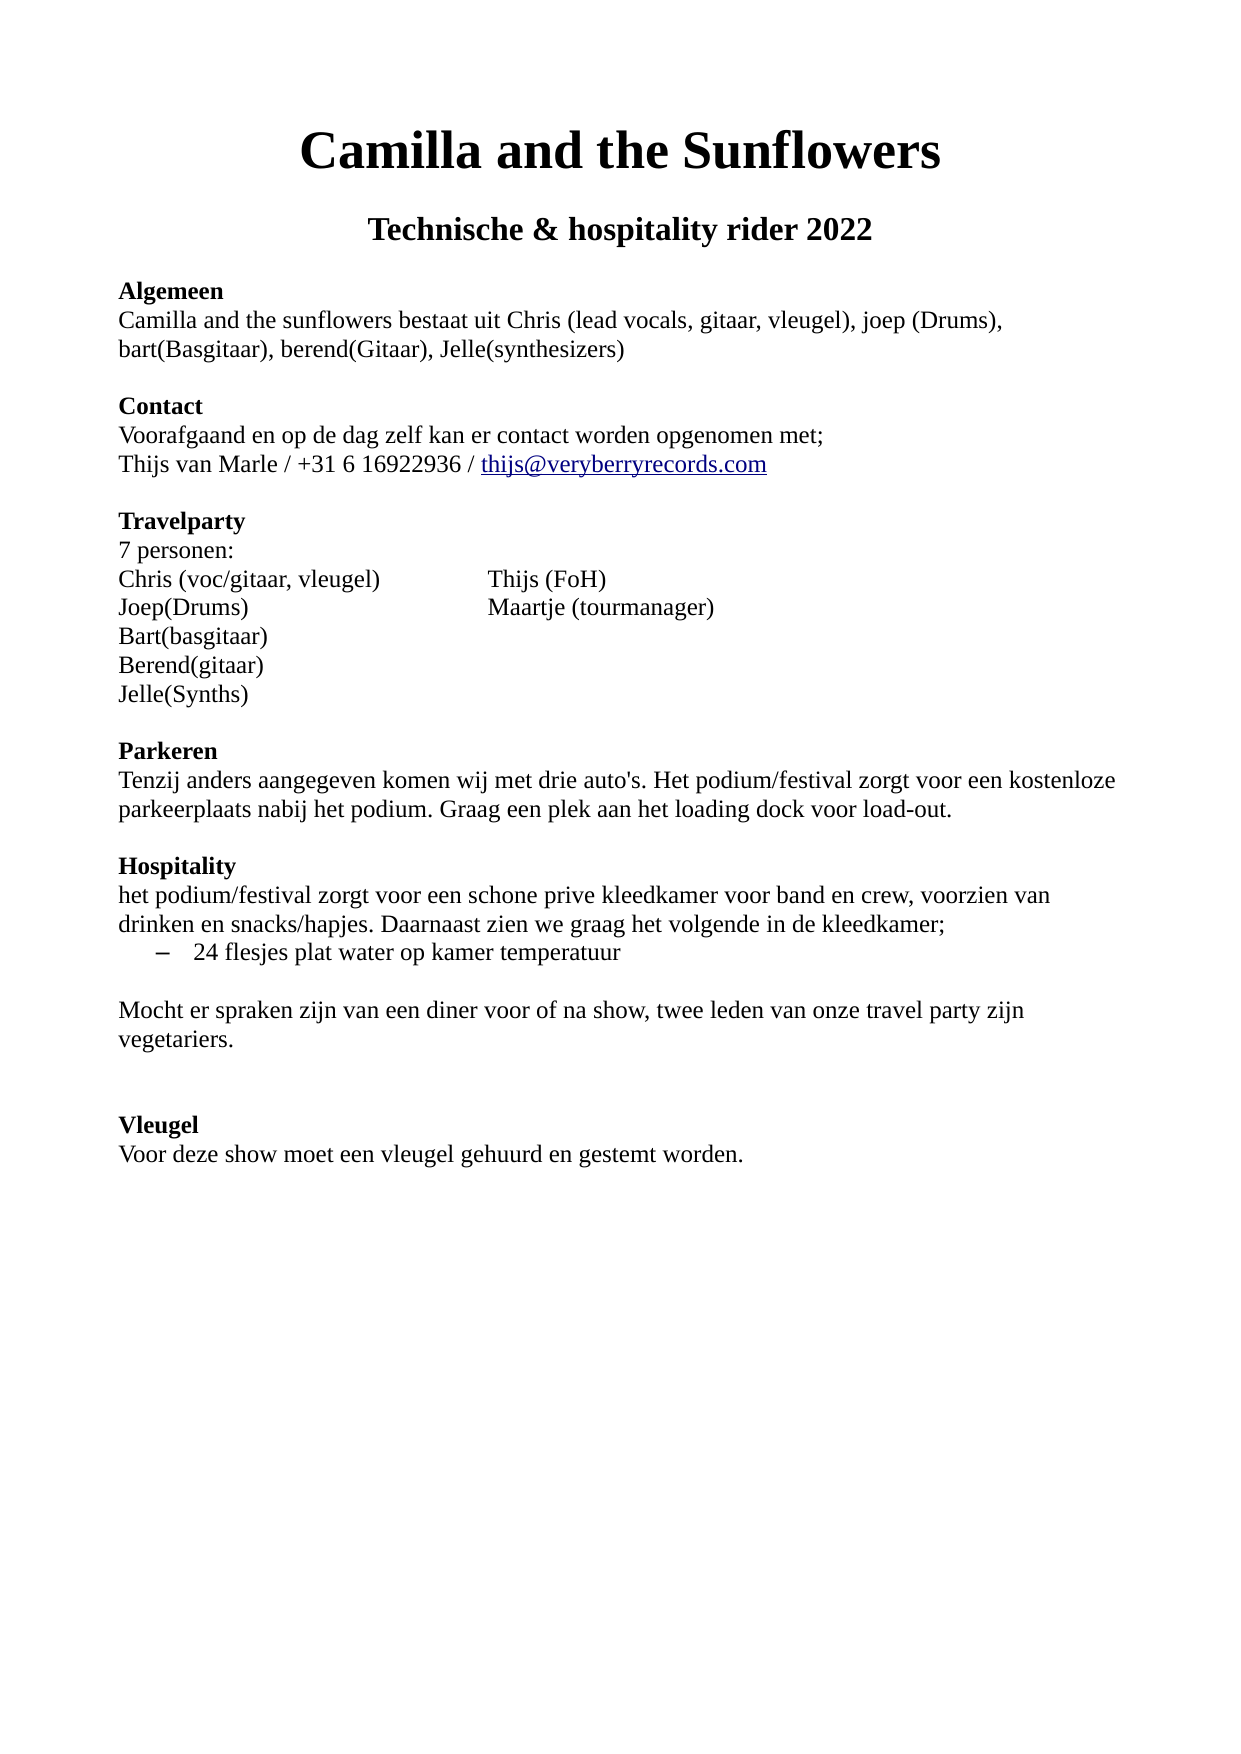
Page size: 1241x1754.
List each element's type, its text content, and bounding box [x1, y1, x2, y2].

text Vleugel [118, 1110, 1122, 1139]
text Joep(Drums) Maartje (tourmanager) [118, 592, 1122, 621]
text Thijs van Marle / +31 6 16922936 / thijs@veryberryrecords.com [118, 449, 1122, 477]
text Voorafgaand en op de dag zelf kan er contact worden opgenomen met; [118, 420, 1122, 449]
text Jelle(Synths) [118, 679, 1122, 707]
text Camilla and the sunflowers bestaat uit Chris (lead vocals, gitaar, vleugel), joep (Drums), bart(Basgitaar), berend(Gitaar), Jelle(synthesizers) [118, 305, 1122, 362]
text Berend(gitaar) [118, 650, 1122, 679]
text Parkeren [118, 736, 1122, 765]
text Algemeen [118, 276, 1122, 305]
text Voor deze show moet een vleugel gehuurd en gestemt worden. [118, 1139, 1122, 1167]
text 7 personen: [118, 535, 1122, 564]
list 24 flesjes plat water op kamer temperatuur [156, 937, 1122, 966]
text Travelparty [118, 506, 1122, 535]
text Tenzij anders aangegeven komen wij met drie auto's. Het podium/festival zorgt voor een kostenloze parkeerplaats nabij het podium. Graag een plek aan het loading dock voor load-out. [118, 765, 1122, 822]
text Mocht er spraken zijn van een diner voor of na show, twee leden van onze travel party zijn vegetariers. [118, 995, 1122, 1052]
text het podium/festival zorgt voor een schone prive kleedkamer voor band en crew, voorzien van drinken en snacks/hapjes. Daarnaast zien we graag het volgende in de kleedkamer; [118, 880, 1122, 937]
text Contact [118, 391, 1122, 420]
text Chris (voc/gitaar, vleugel) Thijs (FoH) [118, 564, 1122, 592]
text Hospitality [118, 851, 1122, 880]
text Camilla and the Sunflowers [118, 118, 1122, 180]
text Bart(basgitaar) [118, 621, 1122, 650]
text Technische & hospitality rider 2022 [118, 209, 1122, 247]
